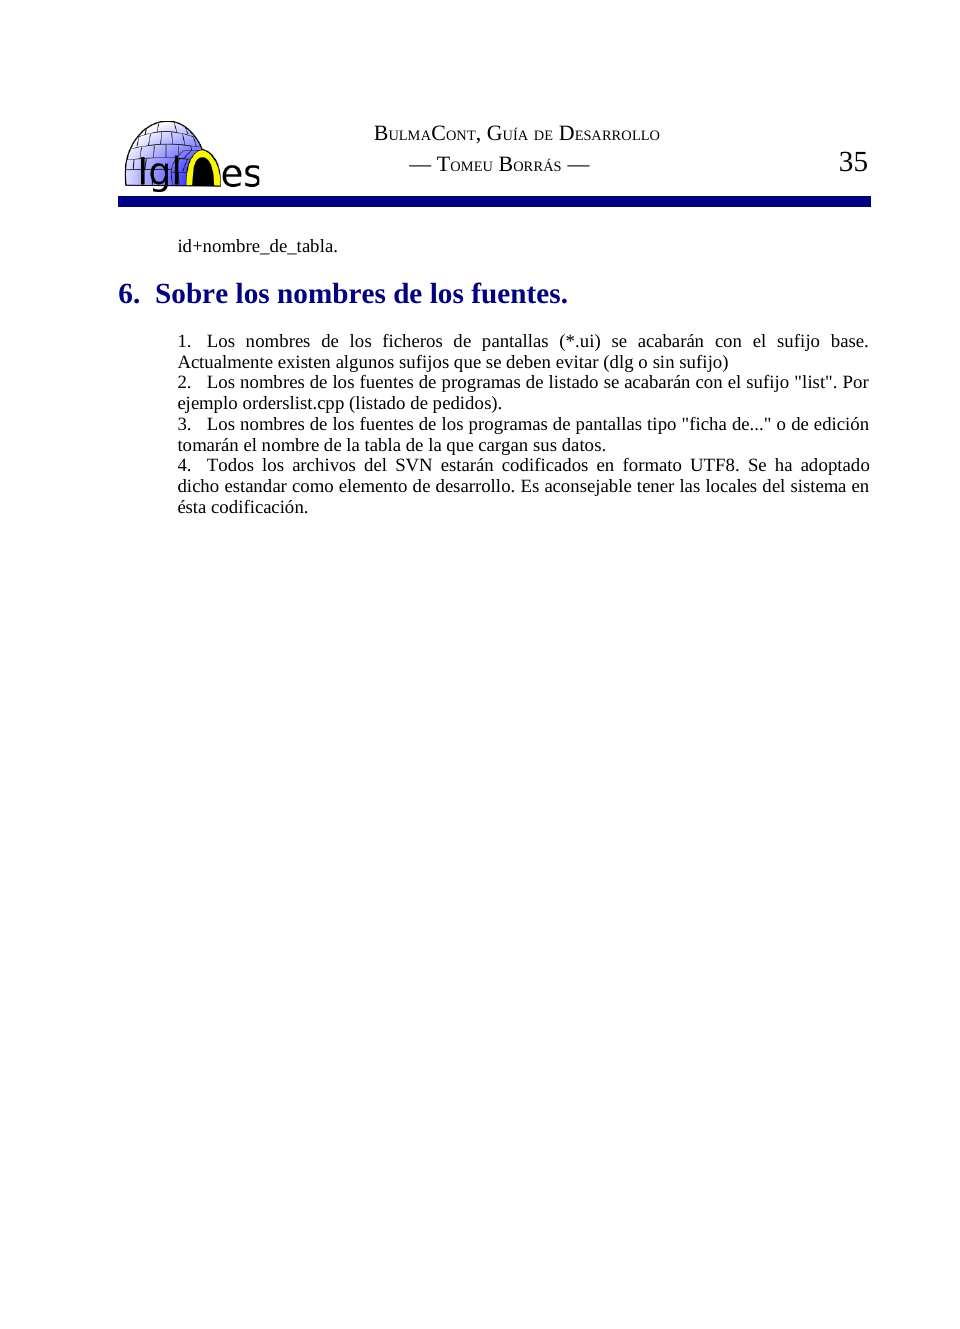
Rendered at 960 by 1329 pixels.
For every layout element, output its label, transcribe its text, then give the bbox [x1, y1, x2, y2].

list Sobre los nombres de los fuentes. [118, 278, 871, 310]
list Los nombres de los fuentes de programas de listado se acabarán con el sufijo "list". Por ejemplo orderslist.cpp (listado de pedidos). [148, 372, 871, 413]
list Los nombres de los fuentes de los programas de pantallas tipo "ficha de..." o de edición tomarán el nombre de la tabla de la que cargan sus datos. [148, 413, 871, 455]
list id+nombre_de_tabla. [148, 236, 871, 257]
list Todos los archivos del SVN estarán codificados en formato UTF8. Se ha adoptado dicho estandar como elemento de desarrollo. Es aconsejable tener las locales del sistema en ésta codificación. [148, 455, 871, 517]
picture [124, 121, 260, 192]
list Los nombres de los ficheros de pantallas (*.ui) se acabarán con el sufijo base. Actualmente existen algunos sufijos que se deben evitar (dlg o sin sufijo) [148, 331, 871, 372]
